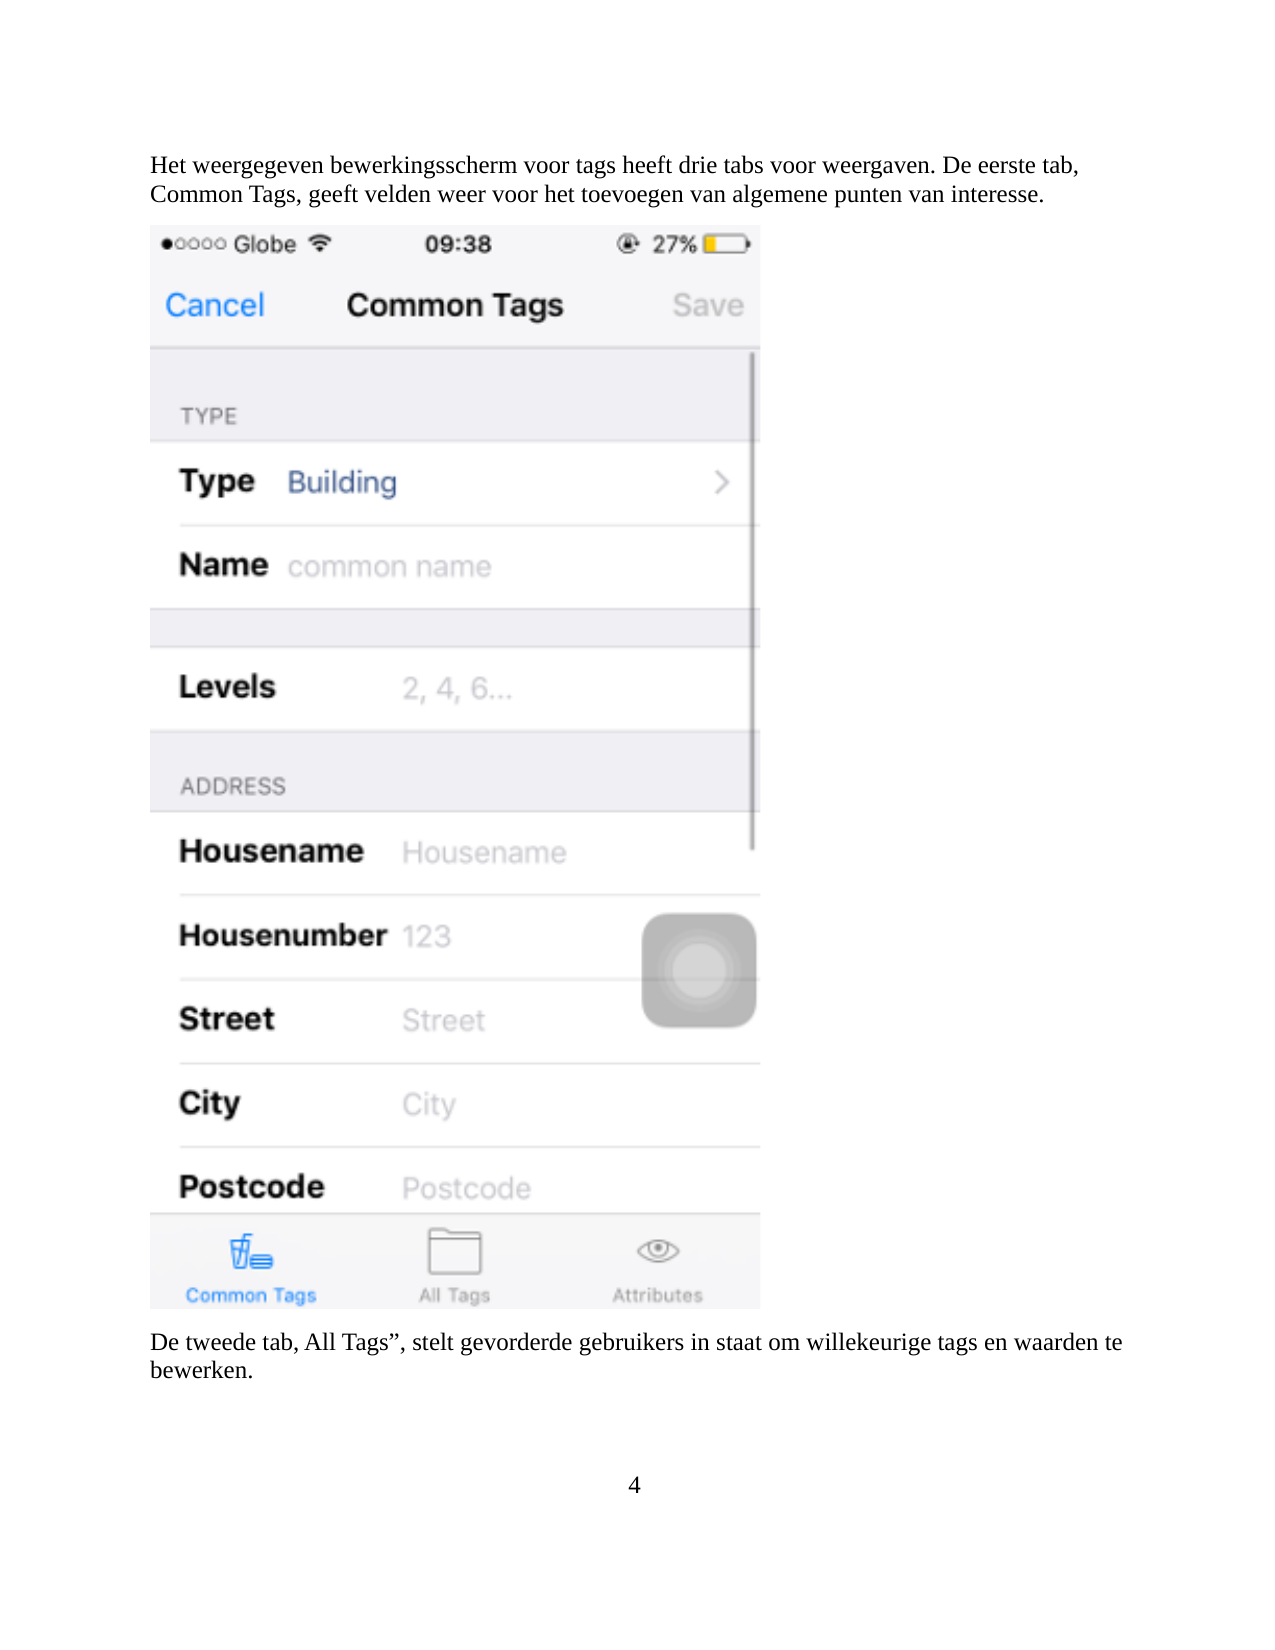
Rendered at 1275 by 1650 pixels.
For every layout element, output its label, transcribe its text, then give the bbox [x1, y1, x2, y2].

text Het weergegeven bewerkingsscherm voor tags heeft drie tabs voor weergaven. De eerste tab, Common Tags, geeft velden weer voor het toevoegen van algemene punten van interesse. [150, 150, 1125, 207]
text De tweede tab, All Tags”, stelt gevorderde gebruikers in staat om willekeurige tags en waarden te bewerken. [150, 1327, 1125, 1384]
picture [150, 225, 761, 1309]
